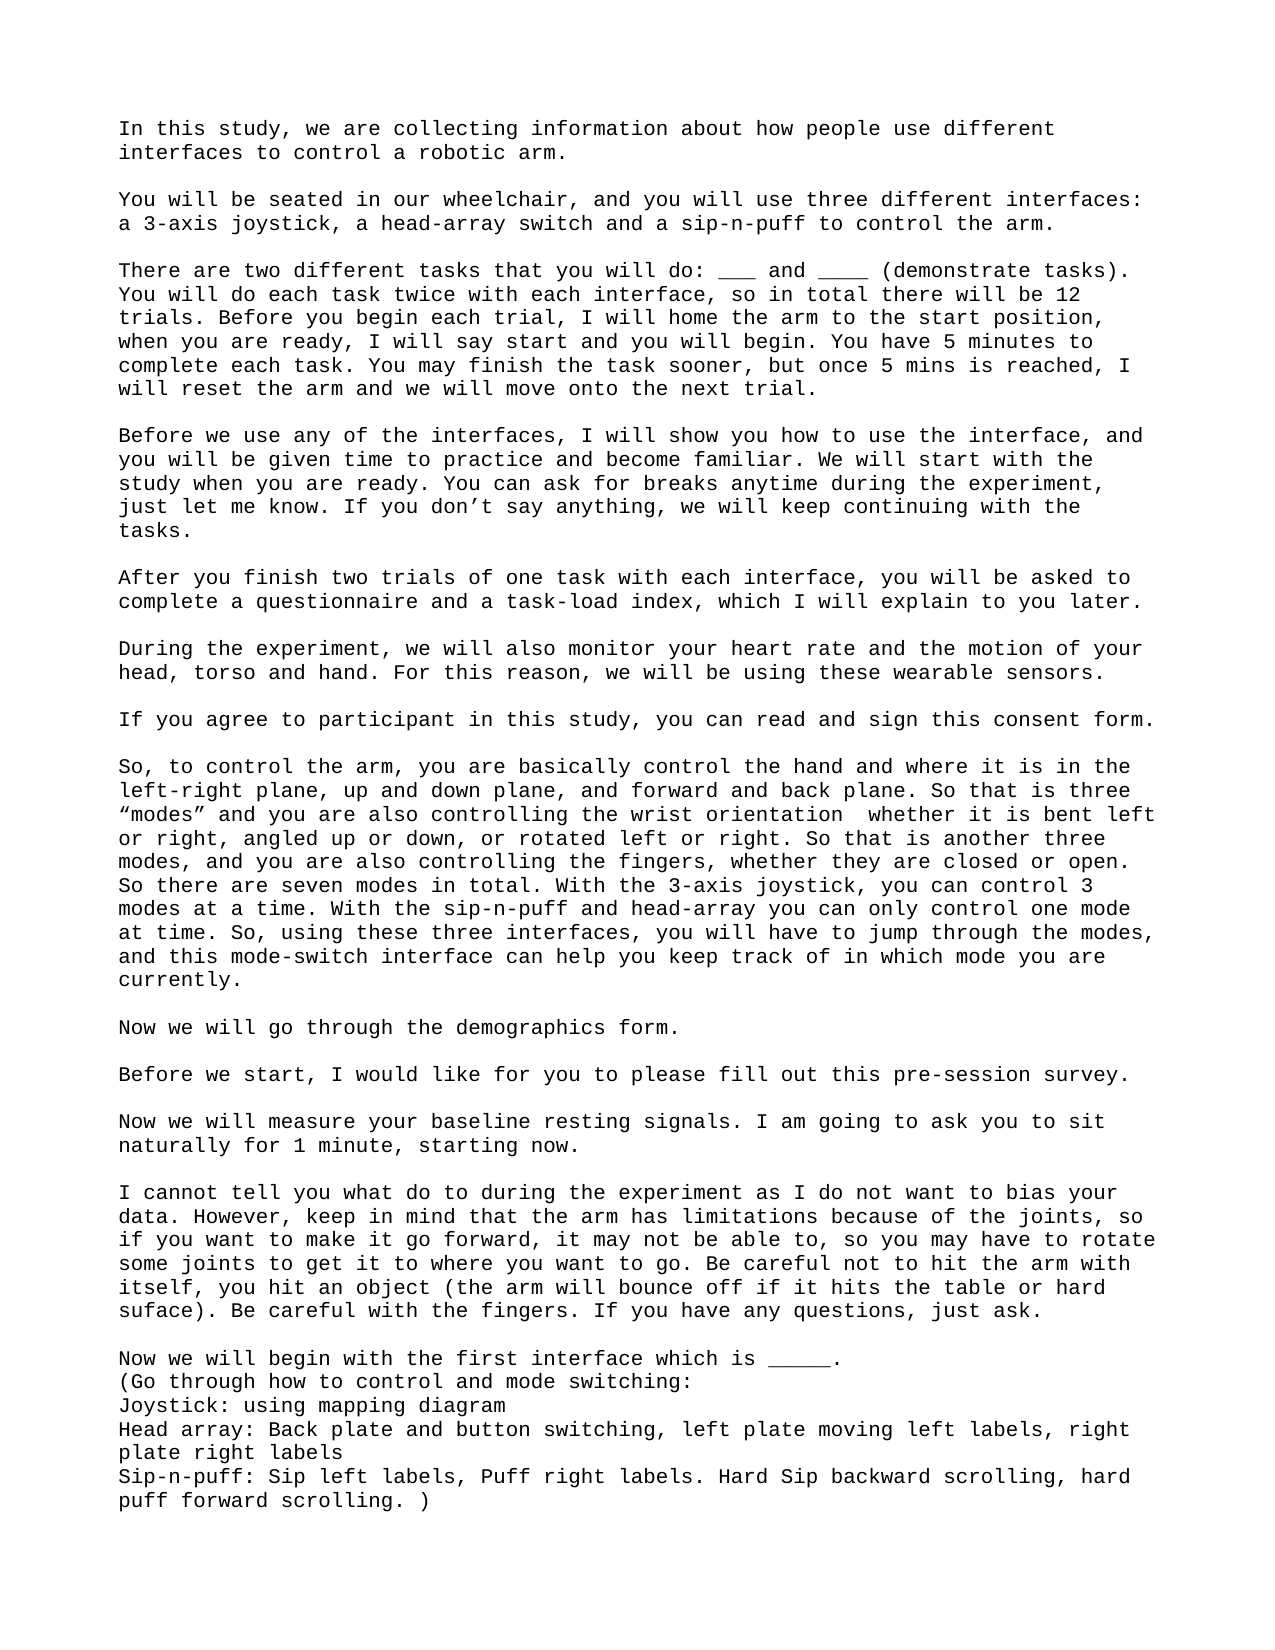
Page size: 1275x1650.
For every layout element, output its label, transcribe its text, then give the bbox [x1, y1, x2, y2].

text Before we use any of the interfaces, I will show you how to use the interface, and you will be given time to practice and become familiar. We will start with the study when you are ready. You can ask for breaks anytime during the experiment, just let me know. If you don’t say anything, we will keep continuing with the tasks. [118, 426, 1157, 544]
text After you finish two trials of one task with each interface, you will be asked to complete a questionnaire and a task-load index, which I will explain to you later. [118, 567, 1157, 615]
text I cannot tell you what do to during the experiment as I do not want to bias your data. However, keep in mind that the arm has limitations because of the joints, so if you want to make it go forward, it may not be able to, so you may have to rotate some joints to get it to where you want to go. Be careful not to hit the arm with itself, you hit an object (the arm will bounce off if it hits the table or hard suface). Be careful with the fingers. If you have any questions, just ask. [118, 1182, 1157, 1324]
text Before we start, I would like for you to please fill out this pre-session survey. [118, 1064, 1157, 1088]
text If you agree to participant in this study, you can read and sign this consent form. [118, 709, 1157, 733]
text Now we will measure your baseline resting signals. I am going to ask you to sit naturally for 1 minute, starting now. [118, 1111, 1157, 1158]
text Now we will begin with the first interface which is _____. [118, 1348, 1157, 1371]
text So, to control the arm, you are basically control the hand and where it is in the left-right plane, up and down plane, and forward and back plane. So that is three “modes” and you are also controlling the wrist orientation whether it is bent left or right, angled up or down, or rotated left or right. So that is another three modes, and you are also controlling the fingers, whether they are closed or open. So there are seven modes in total. With the 3-axis joystick, you can control 3 modes at a time. With the sip-n-puff and head-array you can only control one mode at time. So, using these three interfaces, you will have to jump through the modes, and this mode-switch interface can help you keep track of in which mode you are currently. [118, 757, 1157, 993]
text Now we will go through the demographics form. [118, 1017, 1157, 1040]
text You will be seated in our wheelchair, and you will use three different interfaces: a 3-axis joystick, a head-array switch and a sip-n-puff to control the arm. [118, 189, 1157, 236]
text In this study, we are collecting information about how people use different interfaces to control a robotic arm. [118, 118, 1157, 165]
text (Go through how to control and mode switching: [118, 1371, 1157, 1395]
text There are two different tasks that you will do: ___ and ____ (demonstrate tasks). You will do each task twice with each interface, so in total there will be 12 trials. Before you begin each trial, I will home the arm to the start position, when you are ready, I will say start and you will begin. You have 5 minutes to complete each task. You may finish the task sooner, but once 5 mins is reached, I will reset the arm and we will move onto the next trial. [118, 260, 1157, 402]
text During the experiment, we will also monitor your heart rate and the motion of your head, torso and hand. For this reason, we will be using these wearable sensors. [118, 638, 1157, 686]
text Head array: Back plate and button switching, left plate moving left labels, right plate right labels [118, 1419, 1157, 1466]
text Joystick: using mapping diagram [118, 1395, 1157, 1419]
text Sip-n-puff: Sip left labels, Puff right labels. Hard Sip backward scrolling, hard puff forward scrolling. ) [118, 1466, 1157, 1513]
